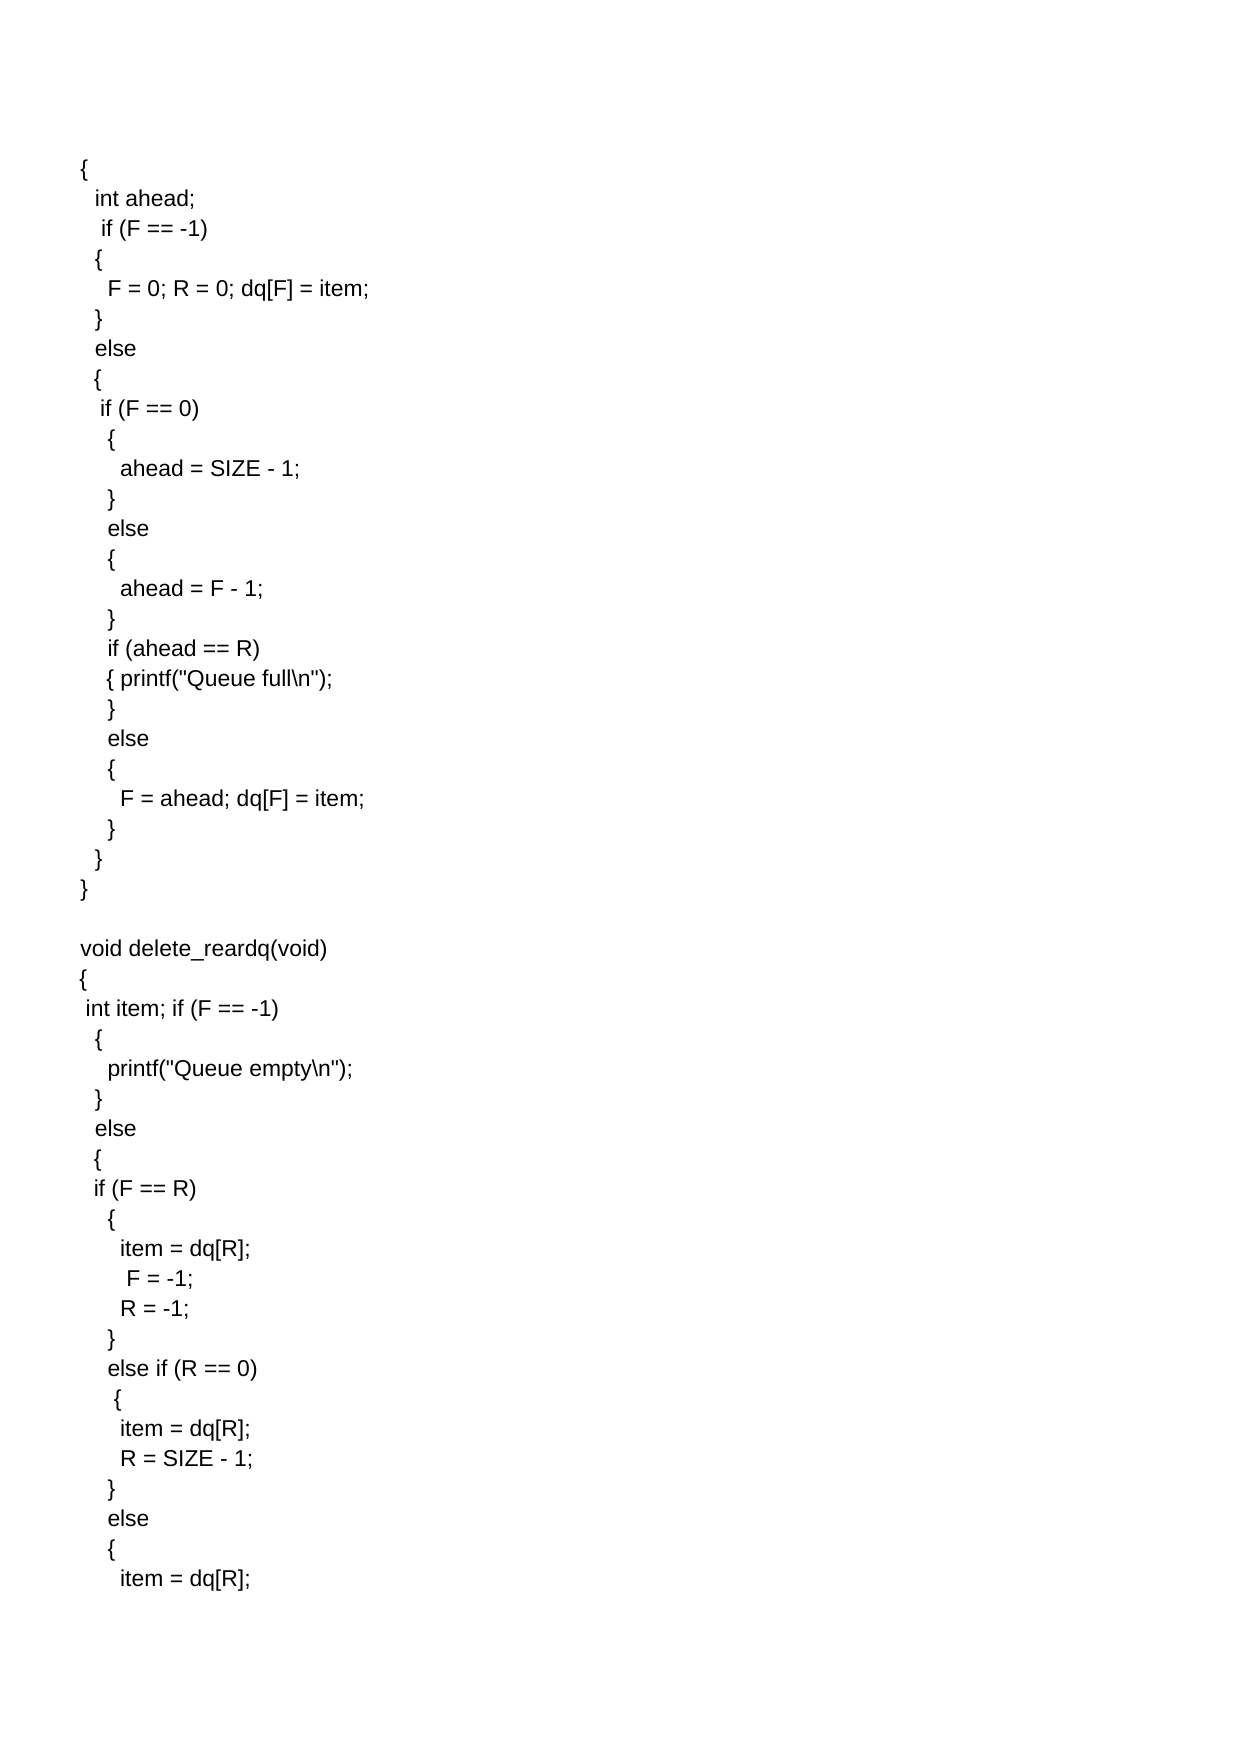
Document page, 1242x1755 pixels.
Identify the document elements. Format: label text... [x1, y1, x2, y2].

text } [107, 1325, 417, 1351]
text F = -1; [120, 1265, 424, 1291]
text } [107, 695, 866, 721]
text } [107, 605, 866, 631]
text void delete_reardq(void) [80, 935, 866, 961]
text } [107, 1475, 866, 1501]
text item = dq[R]; [120, 1565, 866, 1591]
text { [79, 965, 361, 991]
text else if (R == 0) [107, 1355, 417, 1381]
text { [93, 1145, 370, 1171]
text item = dq[R]; [120, 1415, 866, 1441]
text { [107, 755, 866, 781]
text else [107, 1505, 866, 1531]
text { [80, 155, 866, 181]
text } [107, 485, 866, 511]
text int item; if (F == -1) [79, 995, 361, 1021]
text ahead = SIZE - 1; [120, 455, 866, 481]
text { [107, 1535, 866, 1561]
text if (F == 0) [93, 395, 366, 421]
text { [107, 545, 866, 571]
text ahead = F - 1; [120, 575, 866, 601]
text else [107, 725, 866, 751]
text if (F == R) [93, 1175, 370, 1201]
text } [94, 845, 866, 871]
text { [94, 1025, 866, 1051]
text R = -1; [120, 1295, 866, 1321]
text F = ahead; dq[F] = item; [120, 785, 442, 811]
text int ahead; [94, 185, 366, 211]
text { printf("Queue full\n"); [106, 665, 492, 691]
text else [94, 335, 866, 361]
text if (F == -1) [94, 215, 366, 241]
text printf("Queue empty\n"); [107, 1055, 866, 1081]
text } [107, 815, 866, 841]
text { [94, 245, 866, 271]
text { [93, 365, 366, 391]
text { [107, 1385, 417, 1411]
text else [94, 1115, 866, 1141]
text } [94, 305, 866, 331]
text item = dq[R]; [120, 1235, 424, 1261]
text F = 0; R = 0; dq[F] = item; [107, 275, 395, 301]
text if (ahead == R) [107, 635, 866, 661]
text } [80, 875, 866, 901]
text { [107, 425, 866, 451]
text } [94, 1085, 866, 1111]
text R = SIZE - 1; [120, 1445, 866, 1471]
text else [107, 515, 866, 541]
text { [107, 1205, 866, 1231]
